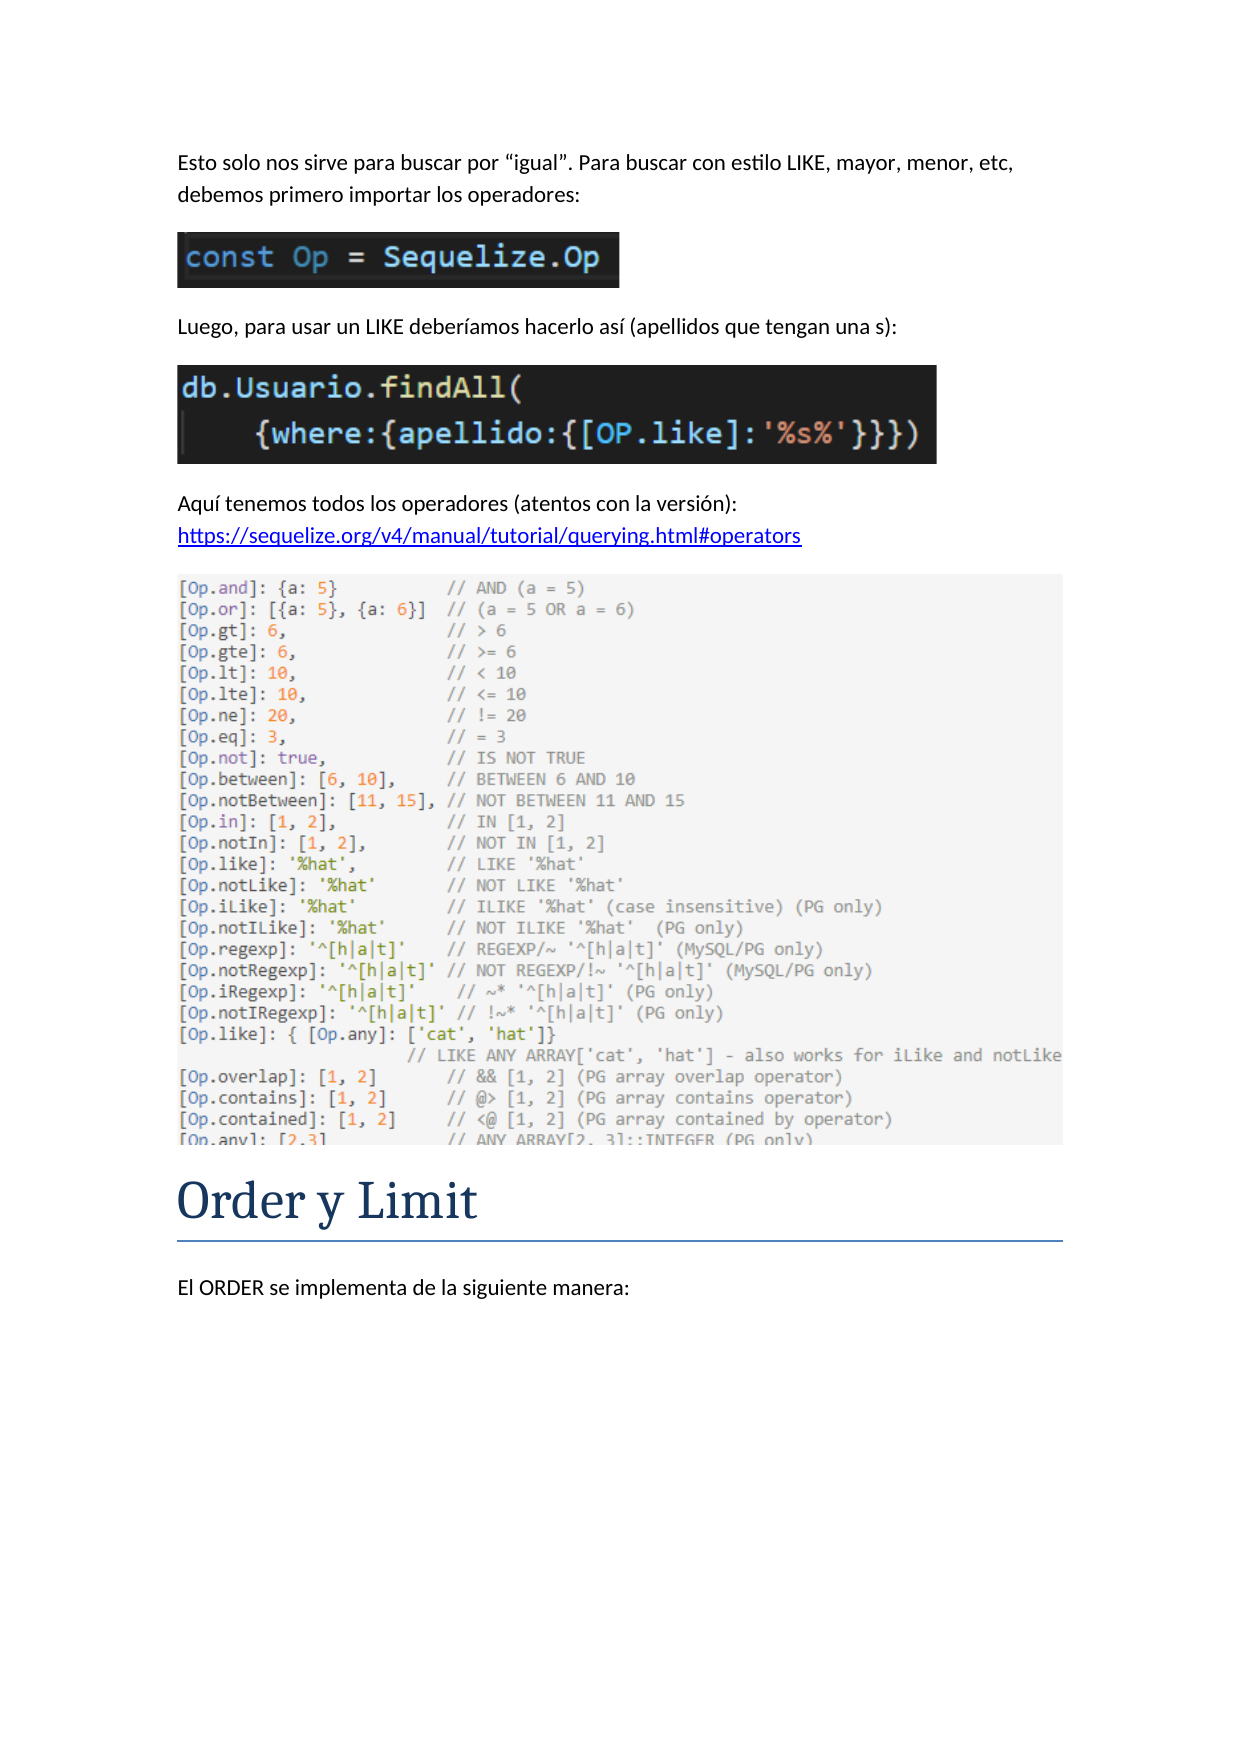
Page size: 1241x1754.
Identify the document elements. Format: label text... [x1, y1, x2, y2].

text Luego, para usar un LIKE deberíamos hacerlo así (apellidos que tengan una s): [177, 312, 1063, 341]
picture [177, 574, 1063, 1145]
title Order y Limit [177, 1169, 1063, 1240]
picture [177, 365, 937, 464]
text El ORDER se implementa de la siguiente manera: [177, 1273, 1063, 1301]
text Esto solo nos sirve para buscar por “igual”. Para buscar con estilo LIKE, mayor, menor, etc, debemos primero importar los operadores: [177, 148, 1063, 208]
text Aquí tenemos todos los operadores (atentos con la versión): https://sequelize.org/v4/manual/tutorial/querying.html#operators [177, 489, 1063, 549]
picture [177, 232, 620, 288]
